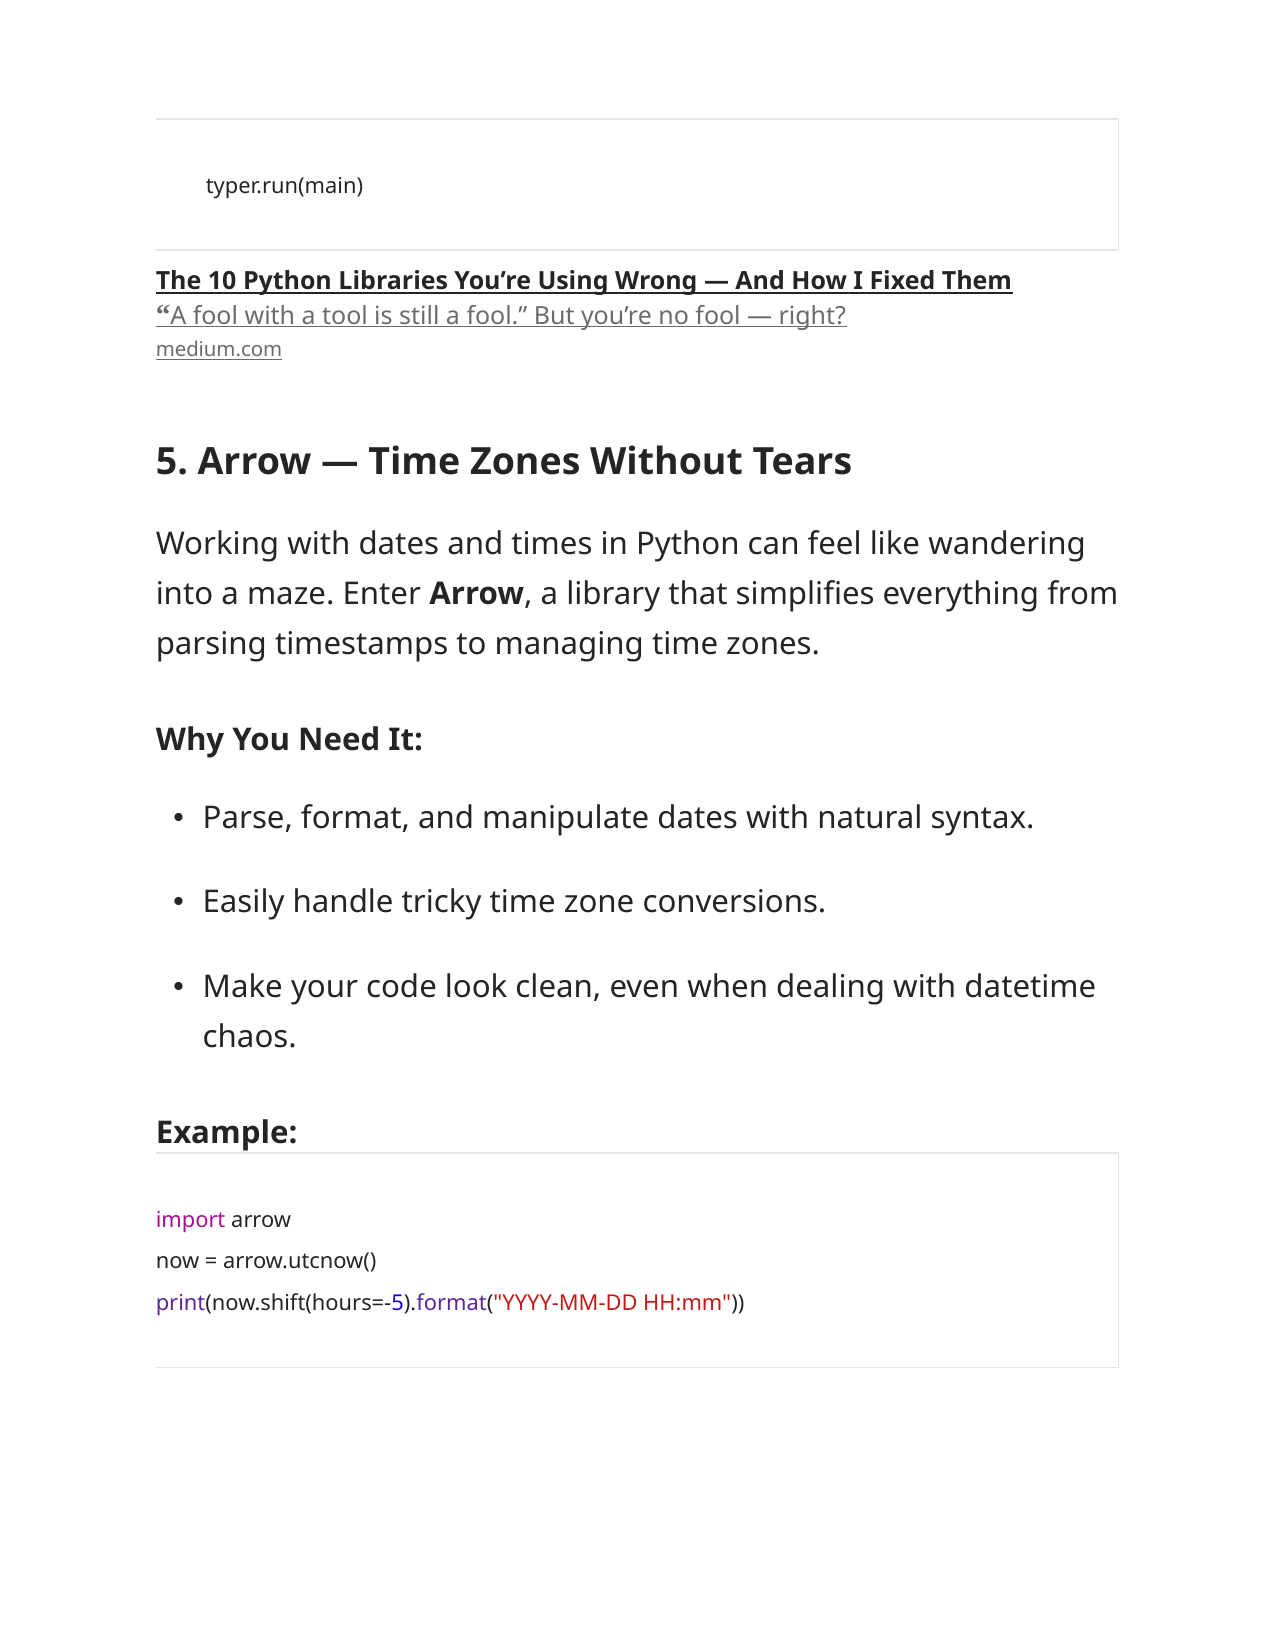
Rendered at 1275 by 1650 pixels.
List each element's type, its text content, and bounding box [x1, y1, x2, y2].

subtitle Example: [156, 1109, 1119, 1152]
list Easily handle tricky time zone conversions. [202, 872, 1119, 922]
text print(now.shift(hours=-5).format("YYYY-MM-DD HH:mm")) [156, 1236, 1118, 1367]
text now = arrow.utcnow() [156, 1194, 1118, 1236]
text Working with dates and times in Python can feel like wandering into a maze. Enter Arrow, a library that simplifies everything from parsing timestamps to managing time zones. [156, 514, 1119, 664]
list Parse, format, and manipulate dates with natural syntax. [202, 788, 1119, 838]
subtitle Why You Need It: [156, 717, 1119, 759]
subtitle “A fool with a tool is still a fool.” But you’re no fool — right? [156, 297, 1119, 332]
text medium.com [156, 332, 1119, 363]
text typer.run(main) [156, 120, 1118, 249]
list Make your code look clean, even when dealing with datetime chaos. [202, 956, 1119, 1056]
subtitle The 10 Python Libraries You’re Using Wrong — And How I Fixed Them [156, 263, 1119, 297]
text import arrow [156, 1154, 1118, 1194]
subtitle 5. Arrow — Time Zones Without Tears [156, 435, 1119, 486]
